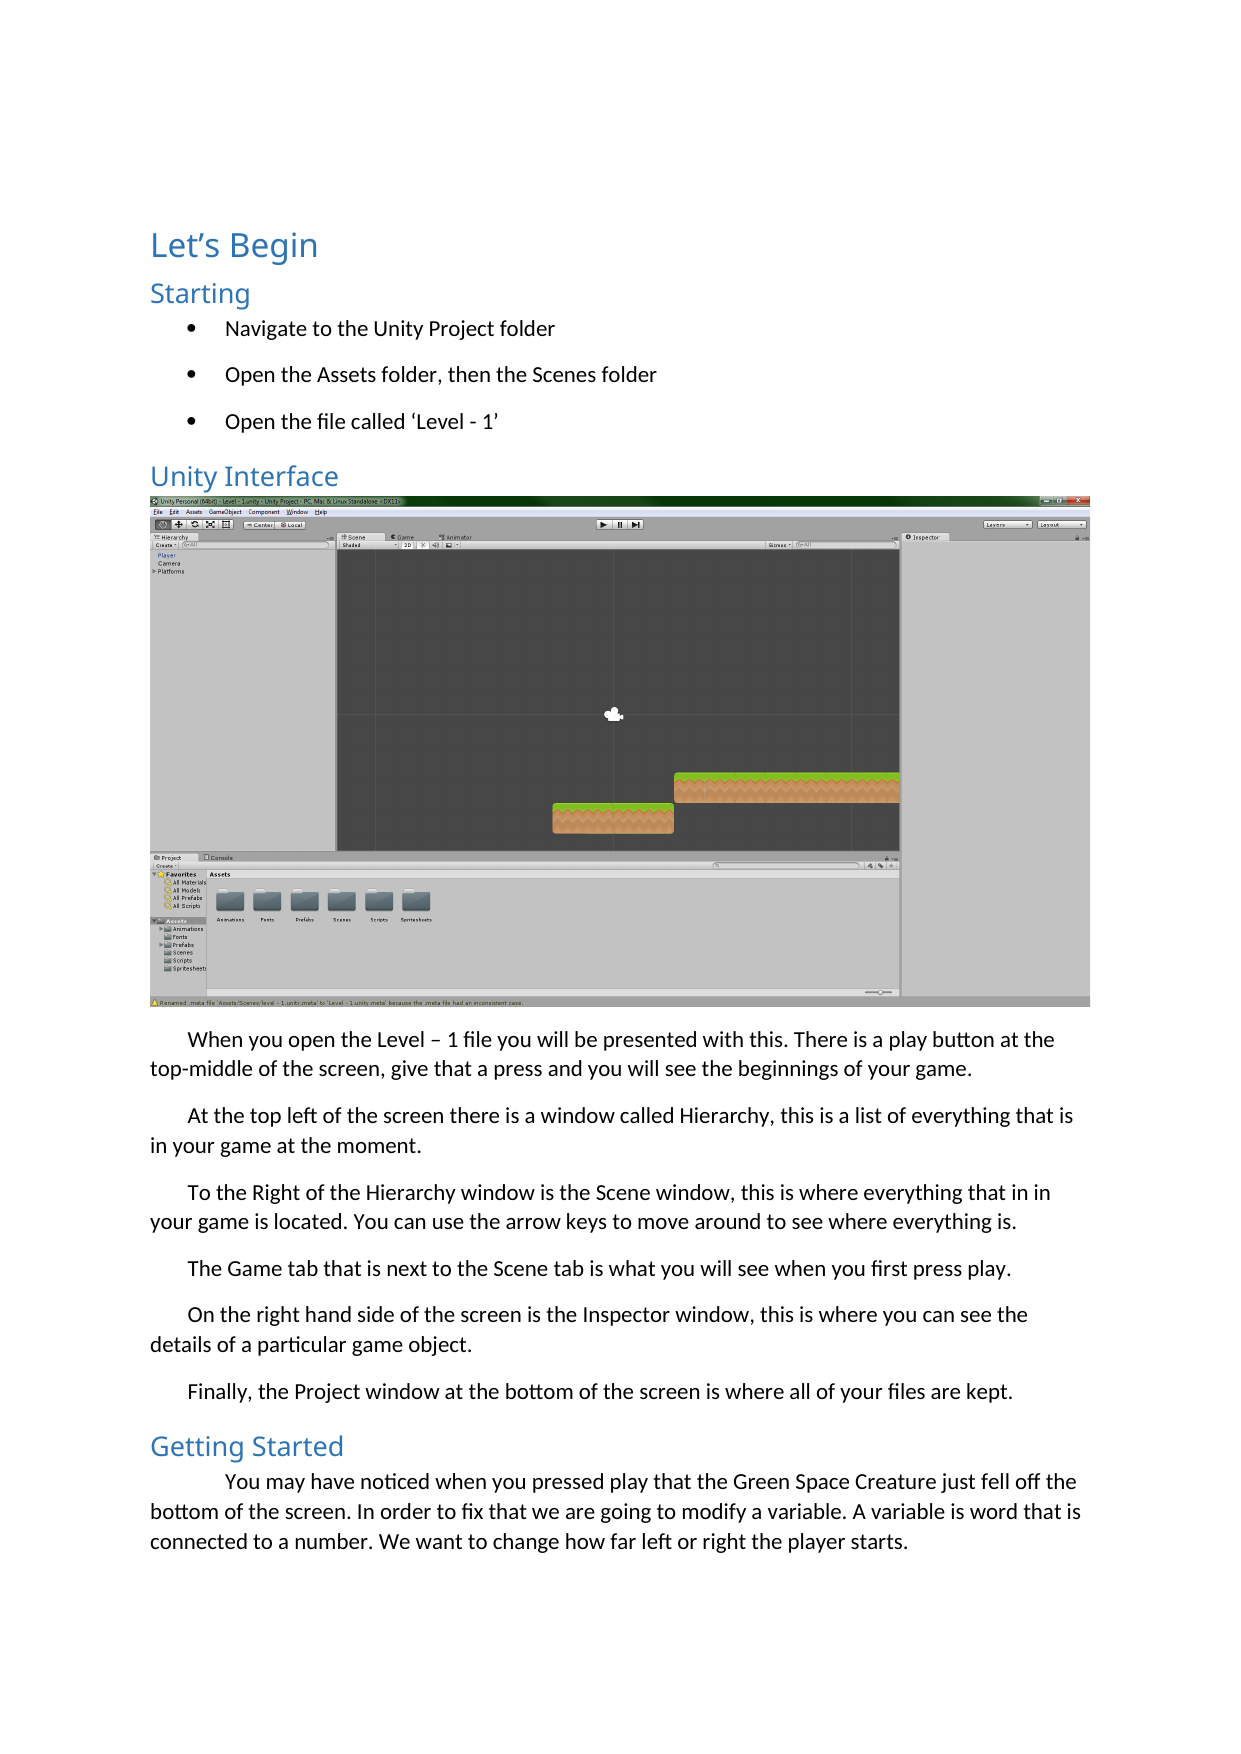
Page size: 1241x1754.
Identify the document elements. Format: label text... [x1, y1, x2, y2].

text To the Right of the Hierarchy window is the Scene window, this is where everything that in in your game is located. You can use the arrow keys to move around to see where everything is. [150, 1178, 1090, 1236]
text On the right hand side of the screen is the Inspector window, this is where you can see the details of a particular game object. [150, 1301, 1090, 1358]
text You may have noticed when you pressed play that the Green Space Creature just fell off the bottom of the screen. In order to fix that we are going to modify a variable. A variable is word that is connected to a number. We want to change how far left or right the player starts. [150, 1467, 1090, 1555]
subtitle Starting [150, 274, 1090, 311]
subtitle Unity Interface [150, 457, 1090, 494]
subtitle Getting Started [150, 1428, 1090, 1465]
list Open the file called ‘Level - 1’ [187, 407, 1090, 435]
text Finally, the Project window at the bottom of the screen is where all of your files are kept. [150, 1377, 1090, 1405]
text At the top left of the screen there is a window called Hierarchy, this is a list of everything that is in your game at the moment. [150, 1101, 1090, 1159]
text The Game tab that is next to the Scene tab is what you will see when you first press play. [150, 1254, 1090, 1282]
list Navigate to the Unity Project folder [187, 314, 1090, 342]
text When you open the Level – 1 file you will be presented with this. There is a play button at the top-middle of the screen, give that a press and you will see the beginnings of your game. [150, 1025, 1090, 1083]
list Open the Assets folder, then the Scenes folder [187, 360, 1090, 388]
subtitle Let’s Begin [150, 222, 1090, 267]
